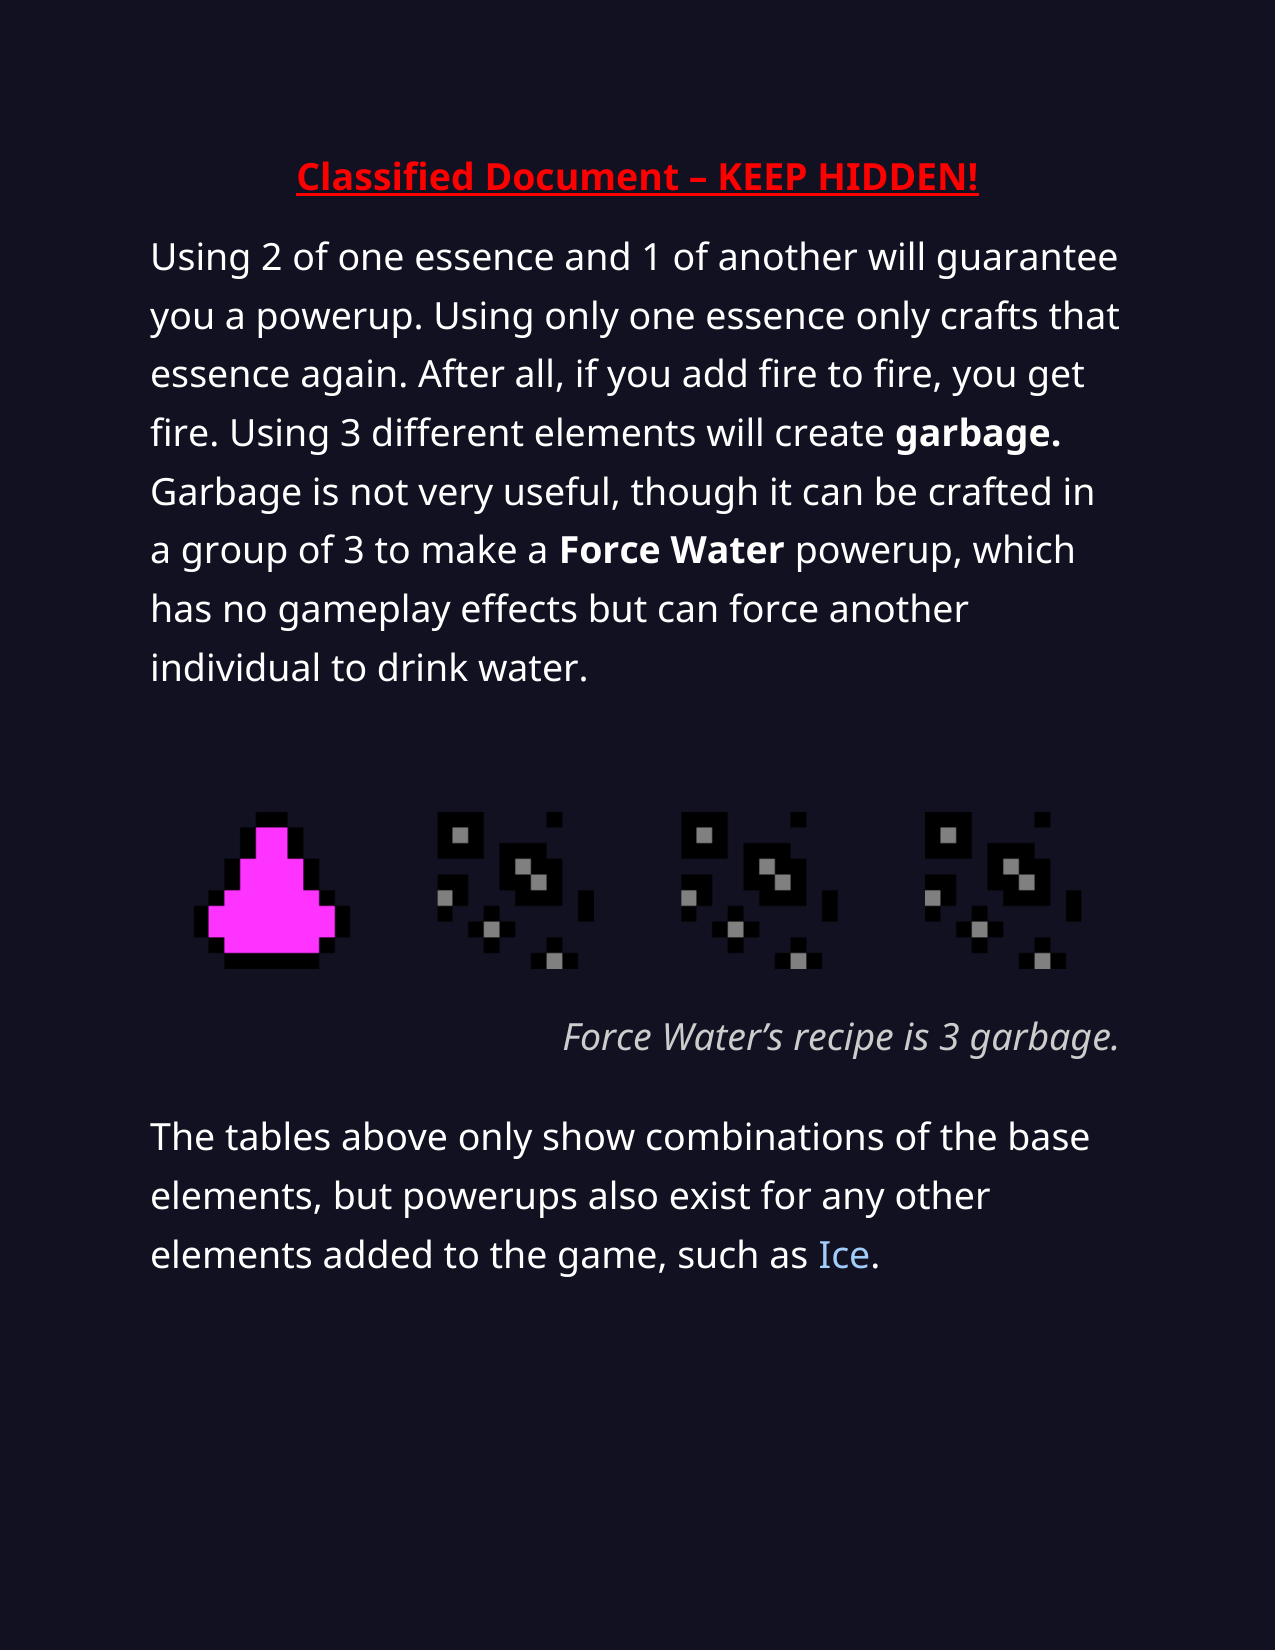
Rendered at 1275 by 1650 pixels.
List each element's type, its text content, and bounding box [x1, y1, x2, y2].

table_header [1082, 813, 1125, 969]
picture [925, 812, 1082, 969]
picture [437, 812, 594, 969]
table_header [838, 813, 881, 969]
text Using 2 of one essence and 1 of another will guarantee you a powerup. Using only one essence only crafts that essence again. After all, if you add fire to fire, you get fire. Using 3 different elements will create garbage. Garbage is not very useful, though it can be crafted in a group of 3 to make a Force Water powerup, which has no gameplay effects but can force another individual to drink water. [150, 231, 1125, 692]
table_header [881, 813, 925, 969]
table_header [150, 813, 193, 969]
text The tables above only show combinations of the base elements, but powerups also exist for any other elements added to the game, such as Ice. [150, 1111, 1125, 1279]
table_header [638, 813, 681, 969]
table_header [350, 813, 394, 969]
table_header [394, 813, 437, 969]
picture [681, 812, 838, 969]
table_header [594, 813, 637, 969]
picture [193, 812, 350, 969]
text Force Water’s recipe is 3 garbage. [150, 1010, 1125, 1061]
